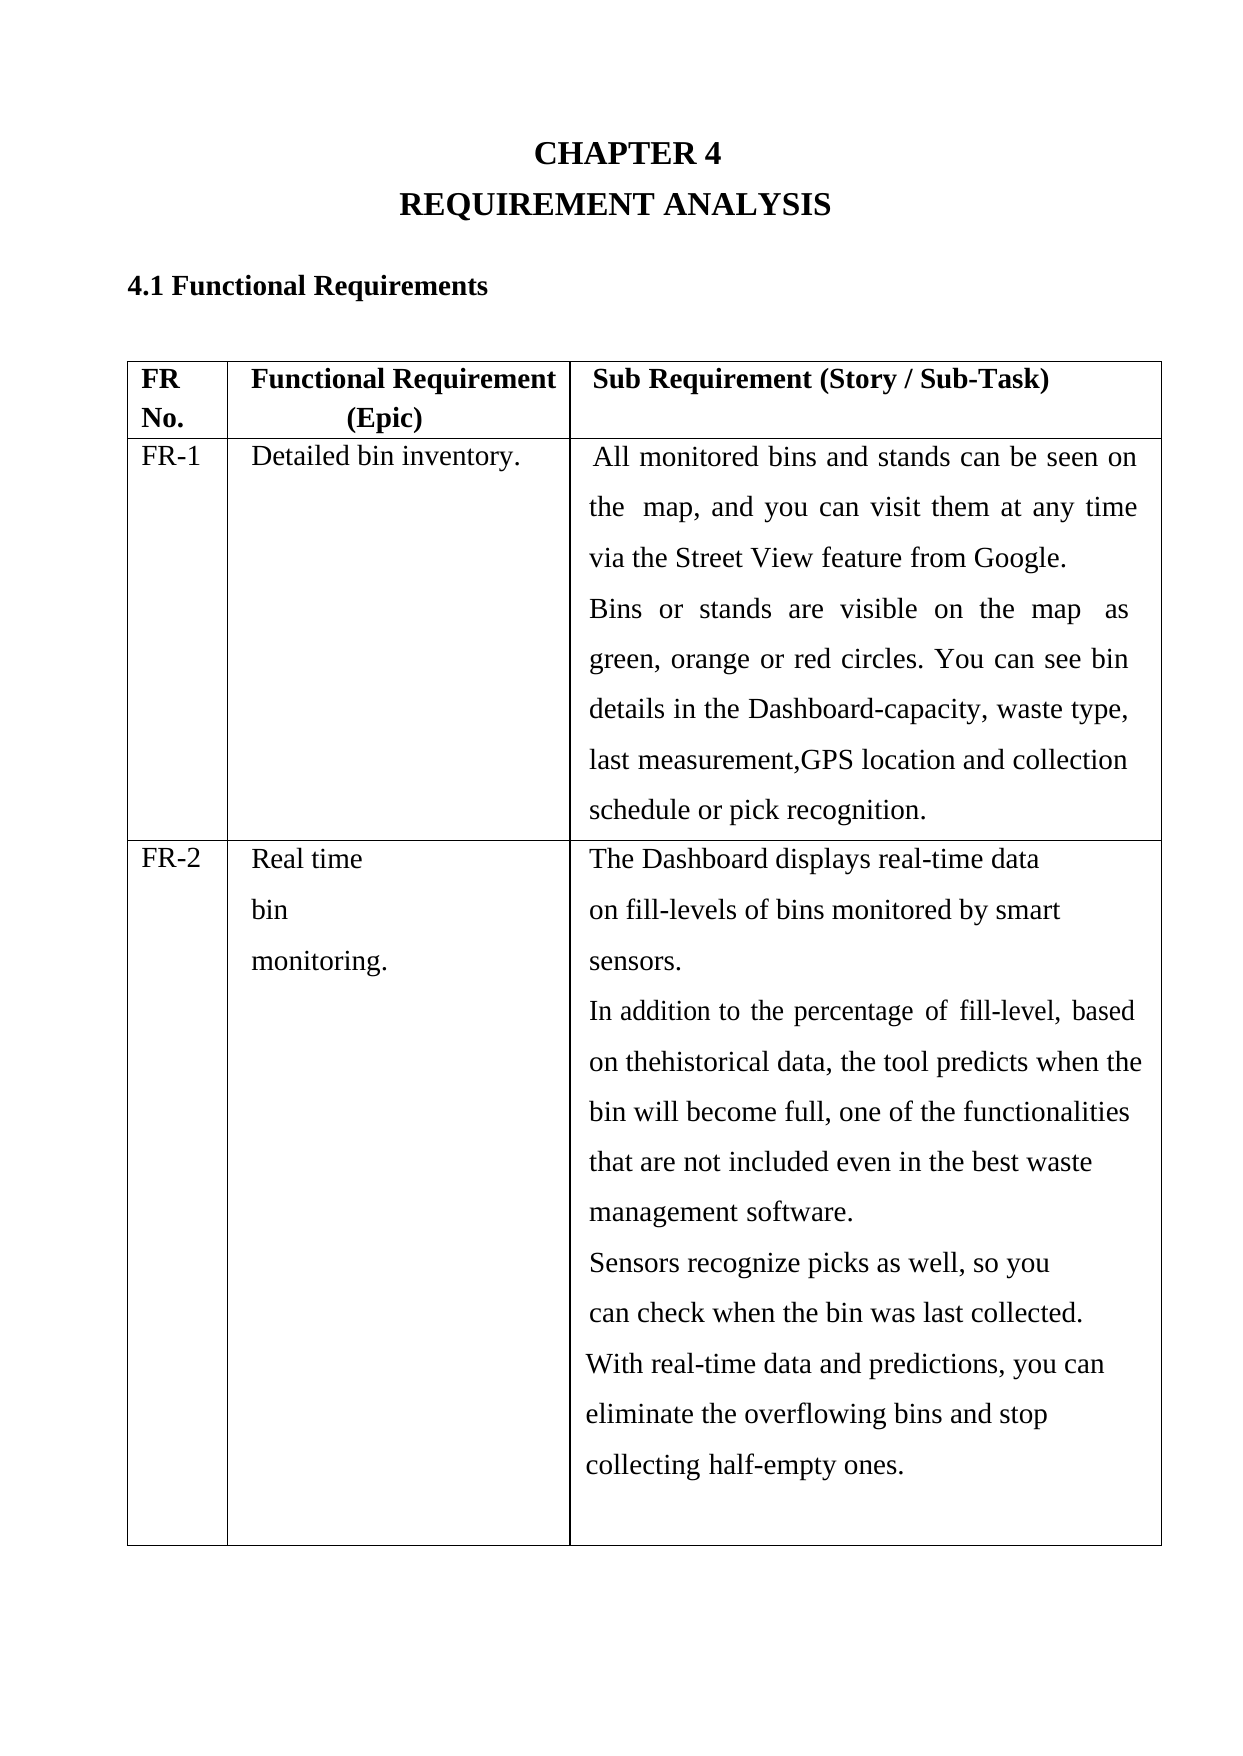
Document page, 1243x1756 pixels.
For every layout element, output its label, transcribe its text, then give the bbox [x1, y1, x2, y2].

table_header FR No. [128, 362, 227, 438]
table_cell FR-2 [128, 841, 227, 1545]
table_cell Detailed bin inventory. [228, 439, 569, 840]
table_cell FR-1 [128, 439, 227, 840]
subtitle CHAPTER 4 REQUIREMENT ANALYSIS [399, 133, 833, 222]
list Functional Requirements [127, 268, 1174, 302]
table_header Sub Requirement (Story / Sub-Task) [571, 362, 1161, 438]
table_cell All monitored bins and stands can be seen on the map, and you can visit them at any time via the Street View feature from Google. Bins or stands are visible on the map as green, orange or red circles. You can see bin details in the Dashboard-capacity, waste type, last measurement,GPS location and collection schedule or pick recognition. [571, 439, 1161, 840]
table_cell Real time bin monitoring. [228, 841, 569, 1545]
table_header Functional Requirement (Epic) [228, 362, 569, 438]
table_cell The Dashboard displays real-time data on fill-levels of bins monitored by smart sensors. In addition to the percentage of fill-level, based on thehistorical data, the tool predicts when the bin will become full, one of the functionalities that are not included even in the best waste management software. Sensors recognize picks as well, so you can check when the bin was last collected. With real-time data and predictions, you can eliminate the overflowing bins and stop collecting half-empty ones. [571, 841, 1161, 1545]
